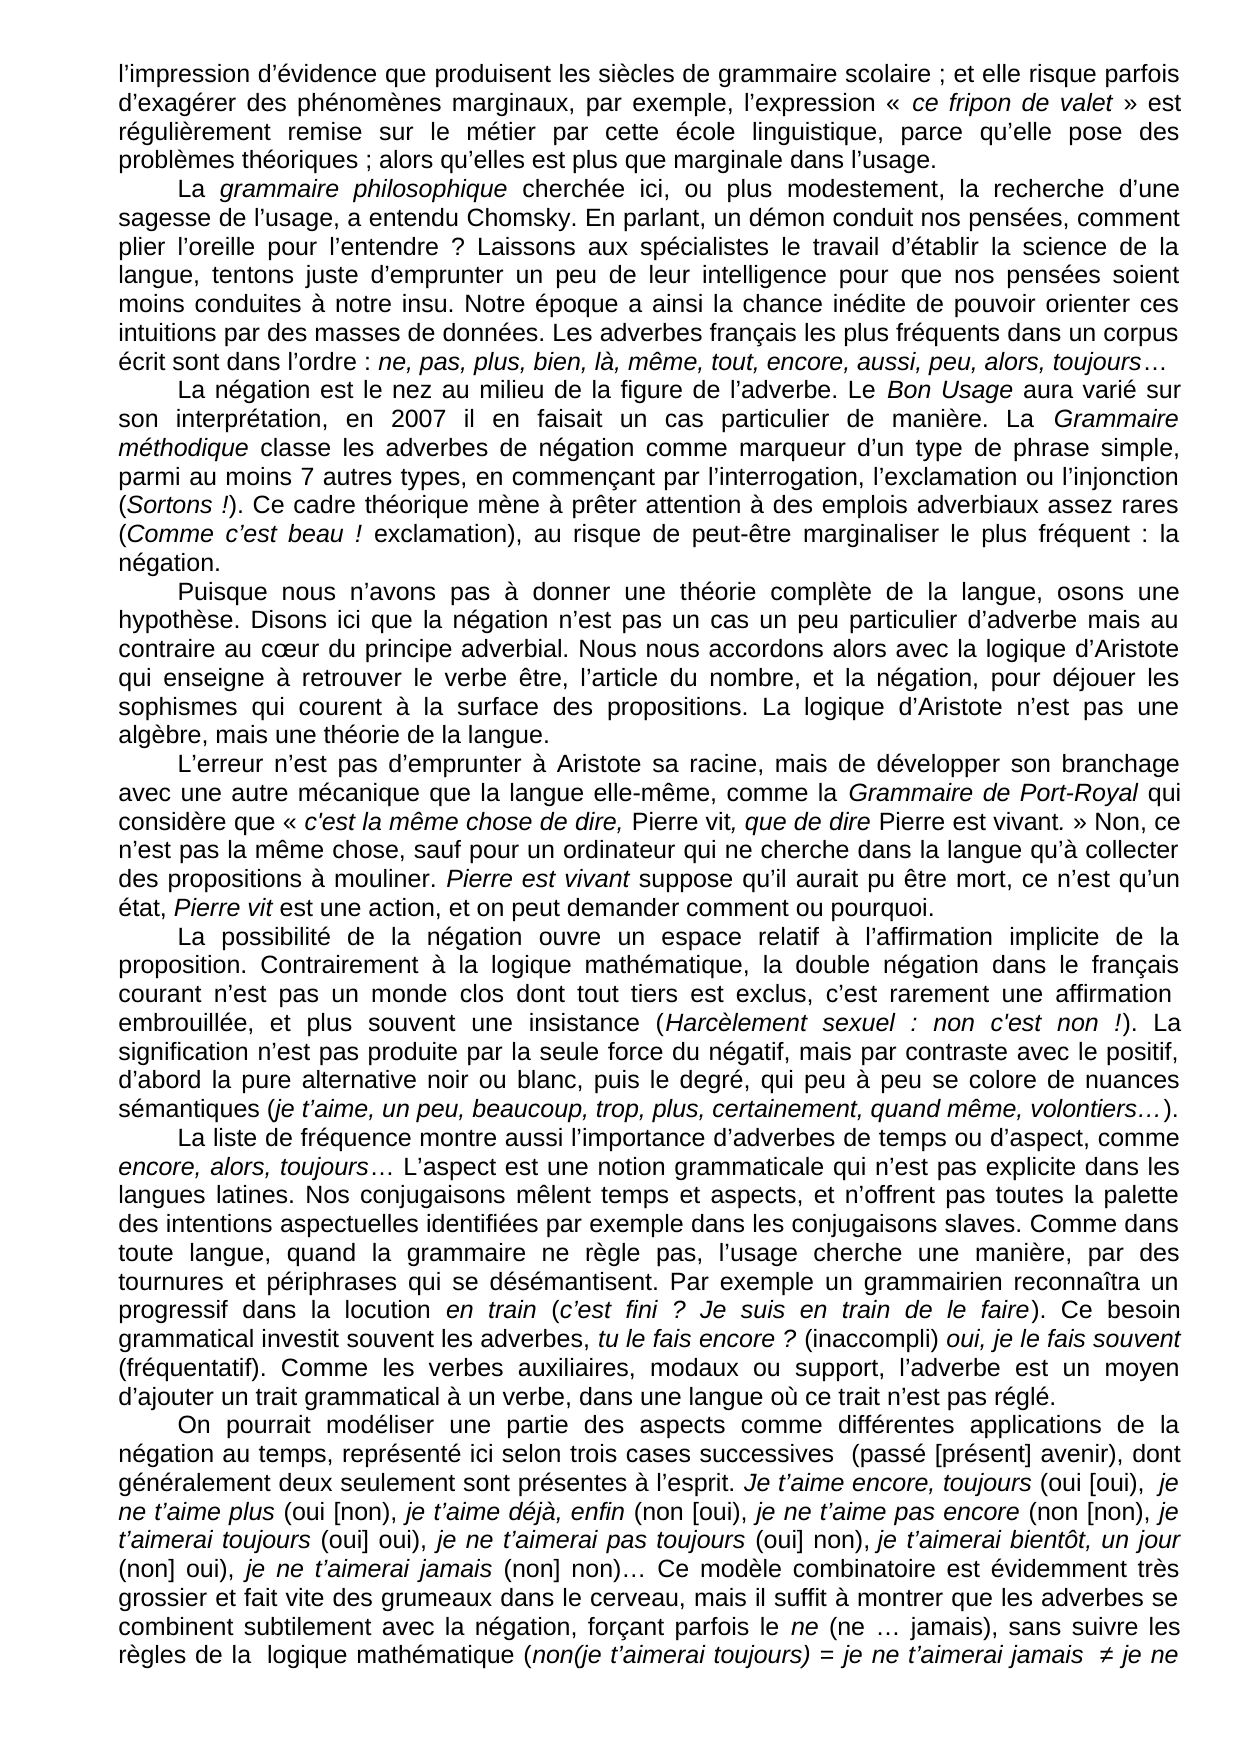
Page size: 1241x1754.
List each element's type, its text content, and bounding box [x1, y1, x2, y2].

text L’erreur n’est pas d’emprunter à Aristote sa racine, mais de développer son branchage avec une autre mécanique que la langue elle-même, comme la Grammaire de Port-Royal qui considère que « c'est la même chose de dire, Pierre vit, que de dire Pierre est vivant. » Non, ce n’est pas la même chose, sauf pour un ordinateur qui ne cherche dans la langue qu’à collecter des propositions à mouliner. Pierre est vivant suppose qu’il aurait pu être mort, ce n’est qu’un état, Pierre vit est une action, et on peut demander comment ou pourquoi. [118, 749, 1181, 922]
text Puisque nous n’avons pas à donner une théorie complète de la langue, osons une hypothèse. Disons ici que la négation n’est pas un cas un peu particulier d’adverbe mais au contraire au cœur du principe adverbial. Nous nous accordons alors avec la logique d’Aristote qui enseigne à retrouver le verbe être, l’article du nombre, et la négation, pour déjouer les sophismes qui courent à la surface des propositions. La logique d’Aristote n’est pas une algèbre, mais une théorie de la langue. [118, 577, 1181, 749]
text La négation est le nez au milieu de la figure de l’adverbe. Le Bon Usage aura varié sur son interprétation, en 2007 il en faisait un cas particulier de manière. La Grammaire méthodique classe les adverbes de négation comme marqueur d’un type de phrase simple, parmi au moins 7 autres types, en commençant par l’interrogation, l’exclamation ou l’injonction (Sortons !). Ce cadre théorique mène à prêter attention à des emplois adverbiaux assez rares (Comme c’est beau ! exclamation), au risque de peut-être marginaliser le plus fréquent : la négation. [118, 375, 1181, 577]
text l’impression d’évidence que produisent les siècles de grammaire scolaire ; et elle risque parfois d’exagérer des phénomènes marginaux, par exemple, l’expression « ce fripon de valet » est régulièrement remise sur le métier par cette école linguistique, parce qu’elle pose des problèmes théoriques ; alors qu’elles est plus que marginale dans l’usage. [118, 59, 1181, 174]
text On pourrait modéliser une partie des aspects comme différentes applications de la négation au temps, représenté ici selon trois cases successives (passé [présent] avenir), dont généralement deux seulement sont présentes à l’esprit. Je t’aime encore, toujours (oui [oui), je ne t’aime plus (oui [non), je t’aime déjà, enfin (non [oui), je ne t’aime pas encore (non [non), je t’aimerai toujours (oui] oui), je ne t’aimerai pas toujours (oui] non), je t’aimerai bientôt, un jour (non] oui), je ne t’aimerai jamais (non] non)… Ce modèle combinatoire est évidemment très grossier et fait vite des grumeaux dans le cerveau, mais il suffit à montrer que les adverbes se combinent subtilement avec la négation, forçant parfois le ne (ne … jamais), sans suivre les règles de la logique mathématique (non(je t’aimerai toujours) = je ne t’aimerai jamais ≠ je ne [118, 1410, 1181, 1669]
text La grammaire philosophique cherchée ici, ou plus modestement, la recherche d’une sagesse de l’usage, a entendu Chomsky. En parlant, un démon conduit nos pensées, comment plier l’oreille pour l’entendre ? Laissons aux spécialistes le travail d’établir la science de la langue, tentons juste d’emprunter un peu de leur intelligence pour que nos pensées soient moins conduites à notre insu. Notre époque a ainsi la chance inédite de pouvoir orienter ces intuitions par des masses de données. Les adverbes français les plus fréquents dans un corpus écrit sont dans l’ordre : ne, pas, plus, bien, là, même, tout, encore, aussi, peu, alors, toujours… [118, 174, 1181, 375]
text La liste de fréquence montre aussi l’importance d’adverbes de temps ou d’aspect, comme encore, alors, toujours… L’aspect est une notion grammaticale qui n’est pas explicite dans les langues latines. Nos conjugaisons mêlent temps et aspects, et n’offrent pas toutes la palette des intentions aspectuelles identifiées par exemple dans les conjugaisons slaves. Comme dans toute langue, quand la grammaire ne règle pas, l’usage cherche une manière, par des tournures et périphrases qui se désémantisent. Par exemple un grammairien reconnaîtra un progressif dans la locution en train (c’est fini ? Je suis en train de le faire). Ce besoin grammatical investit souvent les adverbes, tu le fais encore ? (inaccompli) oui, je le fais souvent (fréquentatif). Comme les verbes auxiliaires, modaux ou support, l’adverbe est un moyen d’ajouter un trait grammatical à un verbe, dans une langue où ce trait n’est pas réglé. [118, 1123, 1181, 1410]
text La possibilité de la négation ouvre un espace relatif à l’affirmation implicite de la proposition. Contrairement à la logique mathématique, la double négation dans le français courant n’est pas un monde clos dont tout tiers est exclus, c’est rarement une affirmation embrouillée, et plus souvent une insistance (Harcèlement sexuel : non c'est non !). La signification n’est pas produite par la seule force du négatif, mais par contraste avec le positif, d’abord la pure alternative noir ou blanc, puis le degré, qui peu à peu se colore de nuances sémantiques (je t’aime, un peu, beaucoup, trop, plus, certainement, quand même, volontiers…). [118, 922, 1181, 1123]
